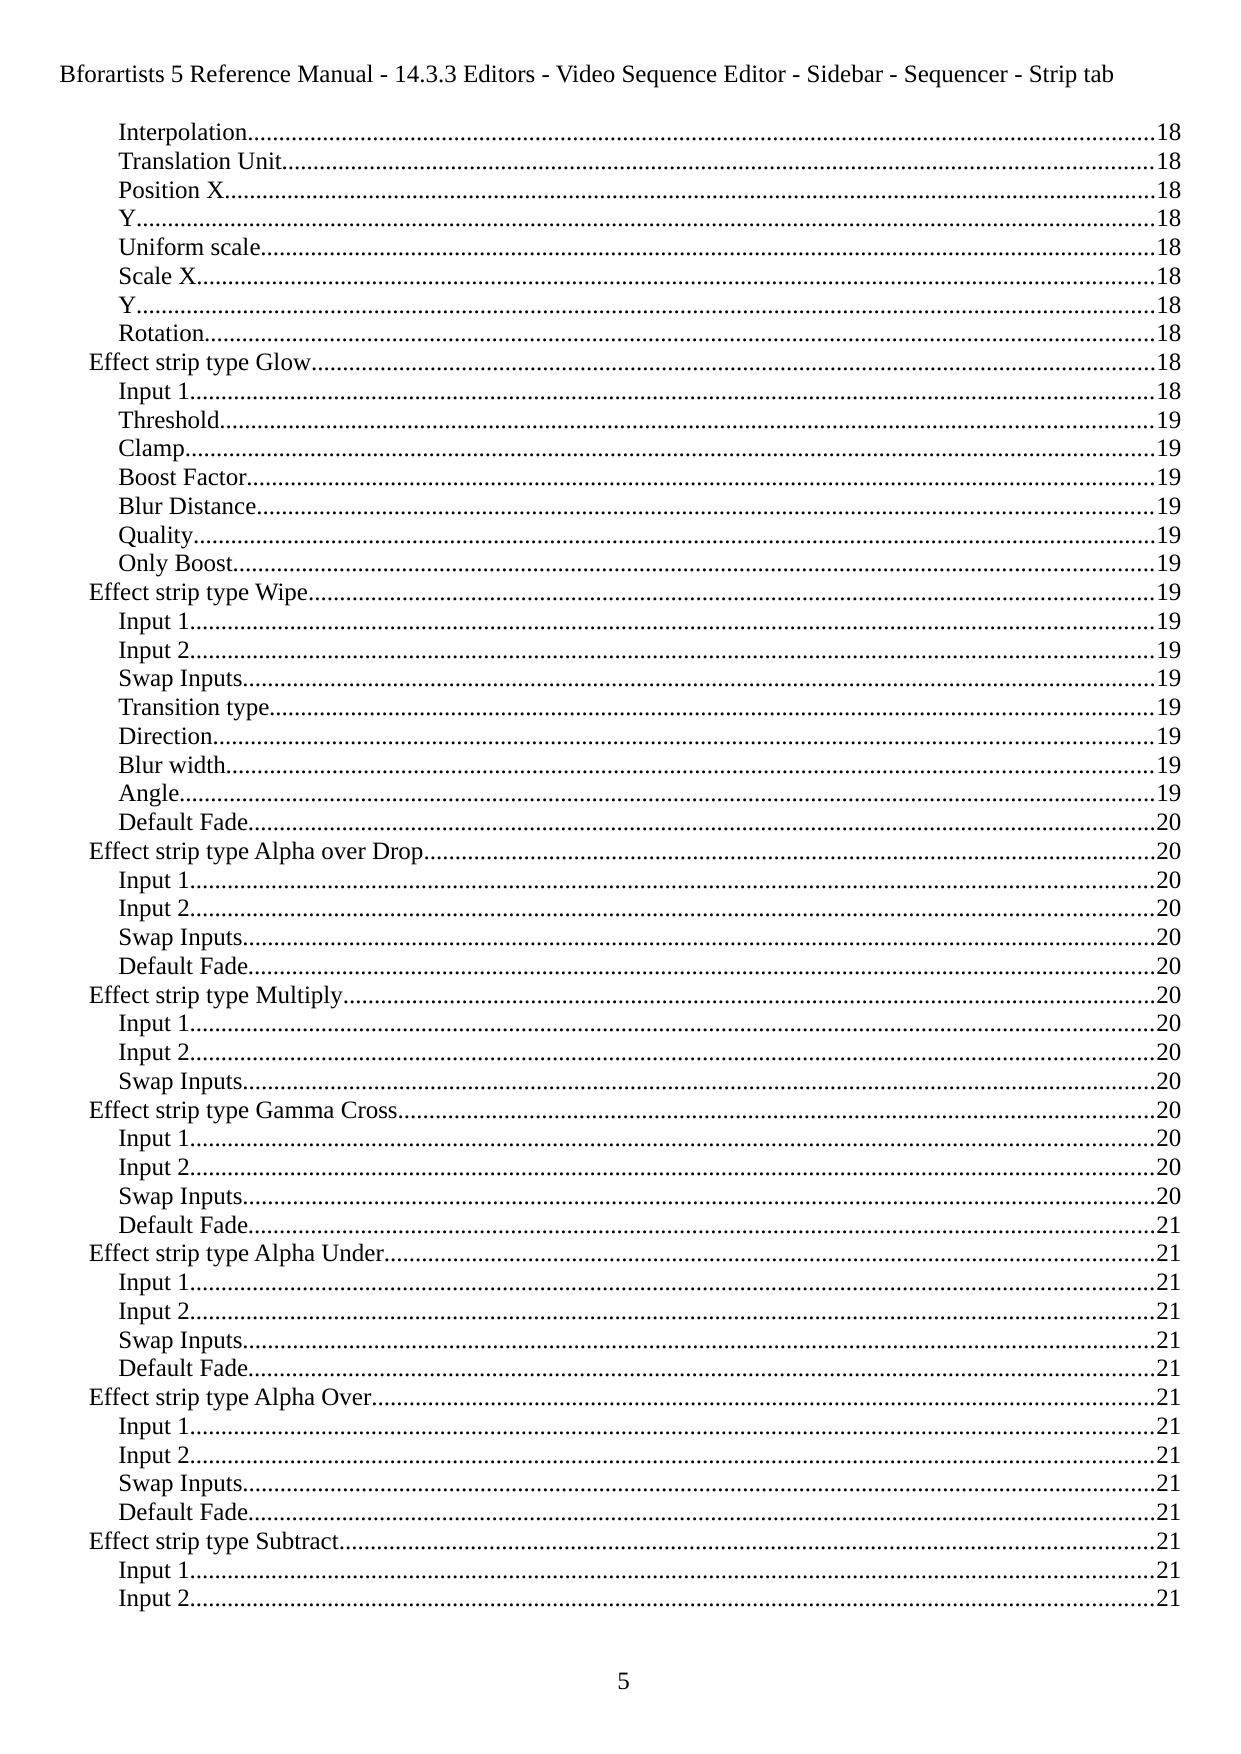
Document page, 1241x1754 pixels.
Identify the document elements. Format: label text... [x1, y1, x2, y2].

text Input 1 21 [118, 1555, 1181, 1583]
text Input 2 20 [118, 1152, 1181, 1181]
text Angle 19 [118, 778, 1181, 807]
text Default Fade 21 [118, 1210, 1181, 1238]
text Input 1 20 [118, 1008, 1181, 1037]
text Interpolation 18 [118, 117, 1181, 146]
text Default Fade 20 [118, 951, 1181, 980]
text Swap Inputs 21 [118, 1468, 1181, 1497]
text Y 18 [118, 290, 1181, 318]
text Input 1 21 [118, 1411, 1181, 1440]
text Uniform scale 18 [118, 232, 1181, 261]
text Effect strip type Alpha Under 21 [88, 1238, 1181, 1267]
text Translation Unit 18 [118, 146, 1181, 175]
text Boost Factor 19 [118, 462, 1181, 491]
text Input 2 19 [118, 635, 1181, 663]
text Quality 19 [118, 520, 1181, 548]
text Input 2 21 [118, 1440, 1181, 1468]
text Input 1 19 [118, 606, 1181, 635]
text Effect strip type Wipe 19 [88, 577, 1181, 606]
text Transition type 19 [118, 692, 1181, 721]
text Blur width 19 [118, 750, 1181, 778]
text Default Fade 21 [118, 1497, 1181, 1526]
text Threshold 19 [118, 405, 1181, 433]
text Default Fade 21 [118, 1353, 1181, 1382]
text Effect strip type Gamma Cross 20 [88, 1095, 1181, 1123]
text Swap Inputs 20 [118, 922, 1181, 951]
text Effect strip type Multiply 20 [88, 980, 1181, 1008]
text Input 1 21 [118, 1267, 1181, 1296]
text Only Boost 19 [118, 548, 1181, 577]
text Rotation 18 [118, 318, 1181, 347]
text Swap Inputs 19 [118, 663, 1181, 692]
text Input 1 18 [118, 376, 1181, 405]
text Input 2 21 [118, 1296, 1181, 1325]
text Effect strip type Alpha Over 21 [88, 1382, 1181, 1411]
text Input 2 21 [118, 1583, 1181, 1612]
text Effect strip type Glow 18 [88, 347, 1181, 376]
text Position X 18 [118, 175, 1181, 203]
text Input 2 20 [118, 1037, 1181, 1066]
text Input 2 20 [118, 893, 1181, 922]
text Input 1 20 [118, 865, 1181, 893]
text Swap Inputs 21 [118, 1325, 1181, 1353]
text Direction 19 [118, 721, 1181, 750]
text Clamp 19 [118, 433, 1181, 462]
text Swap Inputs 20 [118, 1066, 1181, 1095]
text Swap Inputs 20 [118, 1181, 1181, 1210]
text Default Fade 20 [118, 807, 1181, 836]
text Y 18 [118, 203, 1181, 232]
text Input 1 20 [118, 1123, 1181, 1152]
text Effect strip type Alpha over Drop 20 [88, 836, 1181, 865]
text Blur Distance 19 [118, 491, 1181, 520]
text Scale X 18 [118, 261, 1181, 290]
text Effect strip type Subtract 21 [88, 1526, 1181, 1555]
